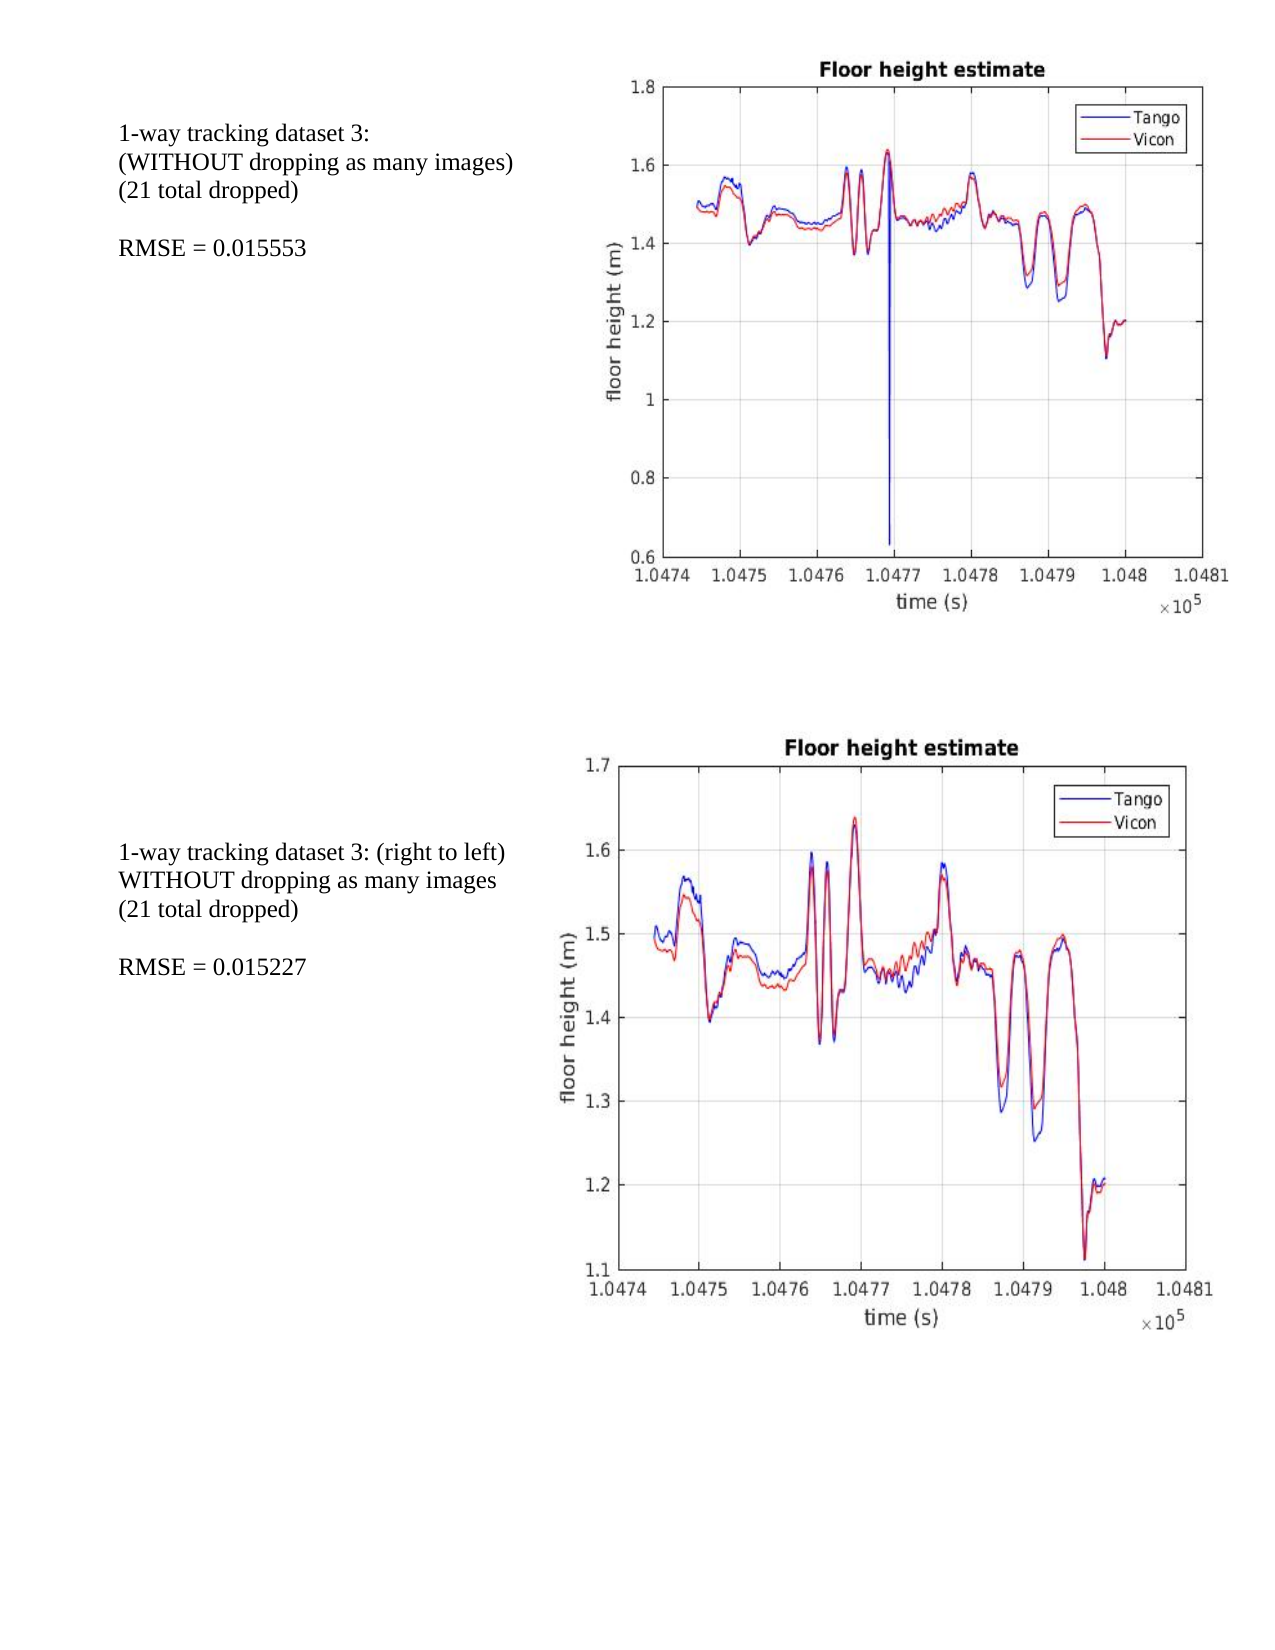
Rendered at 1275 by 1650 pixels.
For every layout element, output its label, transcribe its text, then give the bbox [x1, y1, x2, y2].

picture [572, 44, 1268, 620]
text 1-way tracking dataset 3: [118, 118, 572, 147]
text (21 total dropped) [118, 894, 523, 923]
text (21 total dropped) [118, 176, 572, 204]
text (WITHOUT dropping as many images) [118, 147, 572, 176]
text 1-way tracking dataset 3: (right to left) [118, 837, 523, 866]
text RMSE = 0.015227 [118, 952, 523, 981]
text RMSE = 0.015553 [118, 233, 572, 262]
text WITHOUT dropping as many images [118, 866, 523, 894]
picture [523, 720, 1255, 1337]
